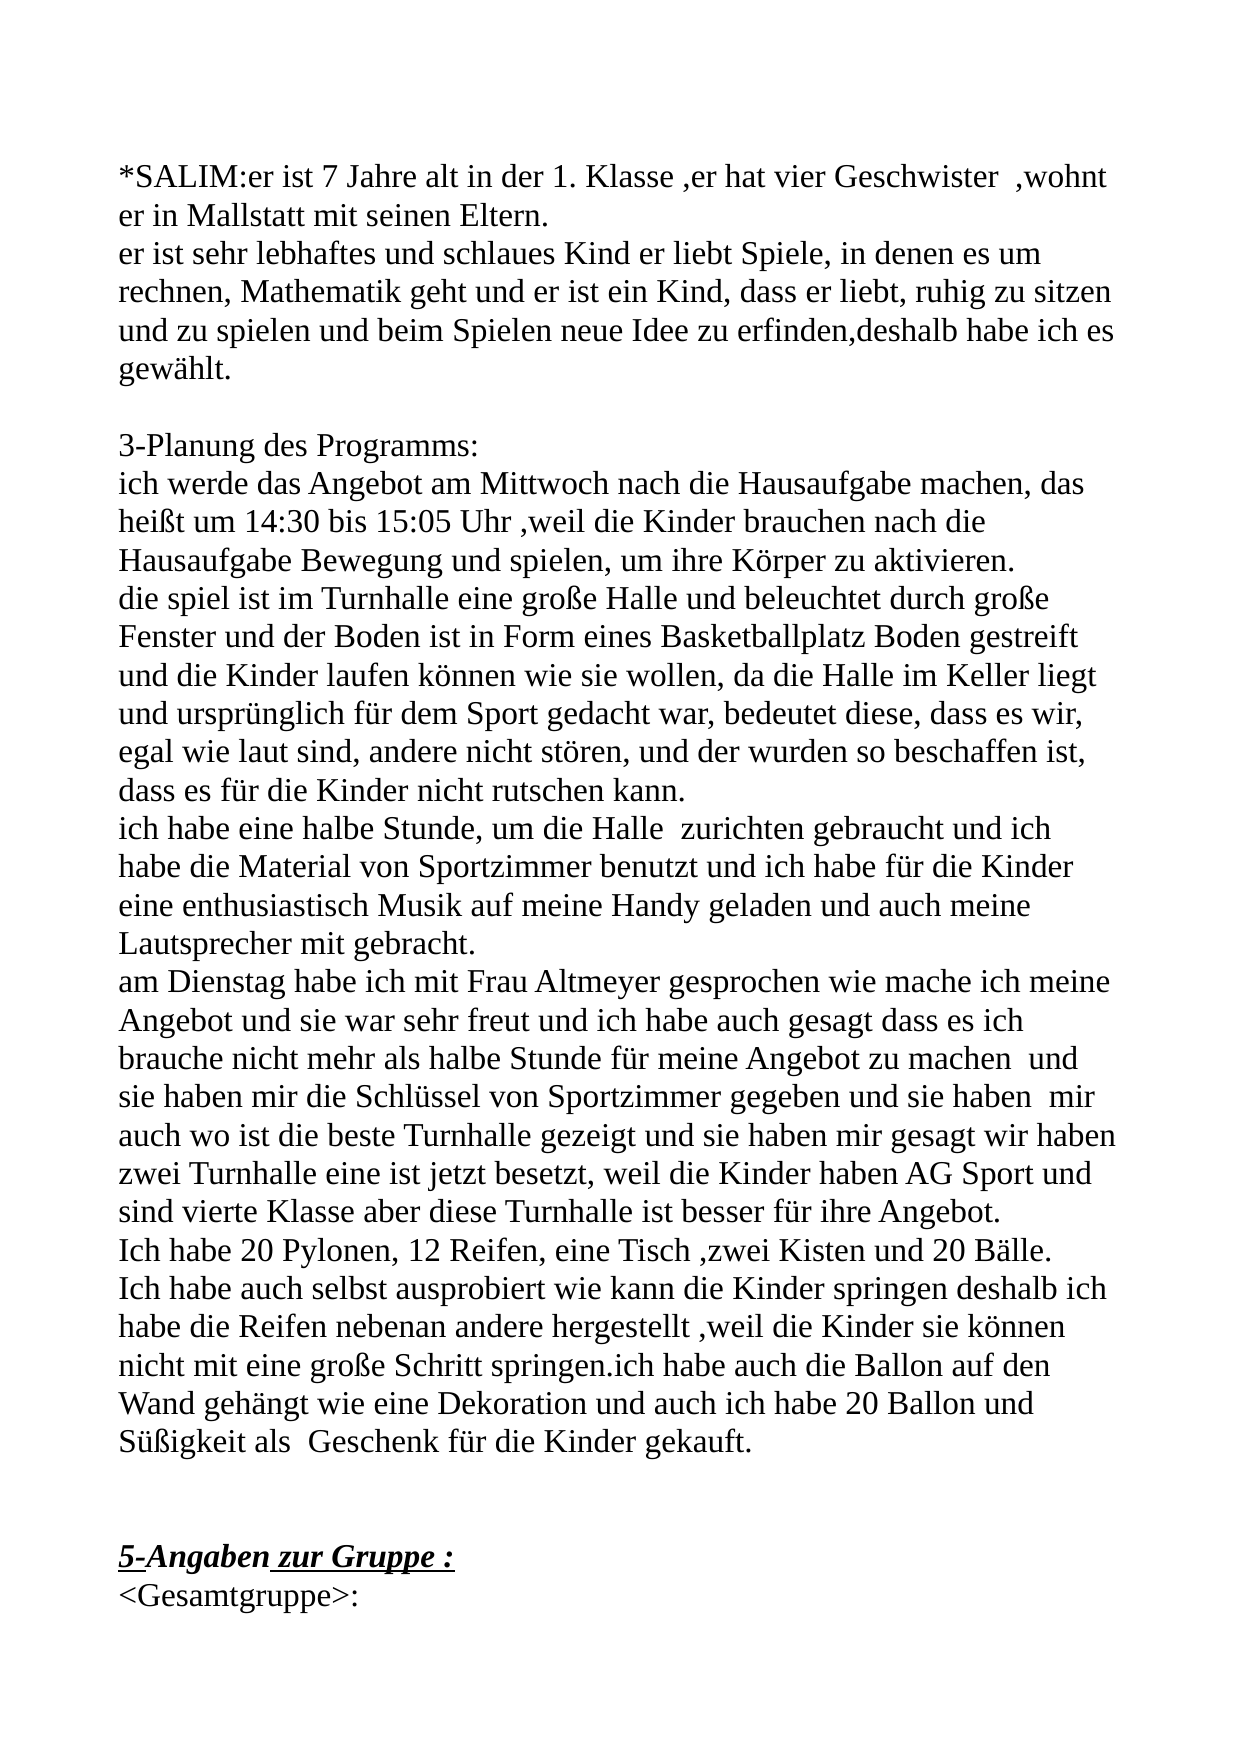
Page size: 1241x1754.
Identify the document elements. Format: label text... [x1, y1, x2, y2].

text am Dienstag habe ich mit Frau Altmeyer gesprochen wie mache ich meine Angebot und sie war sehr freut und ich habe auch gesagt dass es ich brauche nicht mehr als halbe Stunde für meine Angebot zu machen und sie haben mir die Schlüssel von Sportzimmer gegeben und sie haben mir auch wo ist die beste Turnhalle gezeigt und sie haben mir gesagt wir haben zwei Turnhalle eine ist jetzt besetzt, weil die Kinder haben AG Sport und sind vierte Klasse aber diese Turnhalle ist besser für ihre Angebot. [118, 961, 1122, 1230]
text die spiel ist im Turnhalle eine große Halle und beleuchtet durch große Fenster und der Boden ist in Form eines Basketballplatz Boden gestreift und die Kinder laufen können wie sie wollen, da die Halle im Keller liegt und ursprünglich für dem Sport gedacht war, bedeutet diese, dass es wir, egal wie laut sind, andere nicht stören, und der wurden so beschaffen ist, dass es für die Kinder nicht rutschen kann. [118, 578, 1122, 808]
text ich werde das Angebot am Mittwoch nach die Hausaufgabe machen, das heißt um 14:30 bis 15:05 Uhr ,weil die Kinder brauchen nach die Hausaufgabe Bewegung und spielen, um ihre Körper zu aktivieren. [118, 463, 1122, 578]
text ich habe eine halbe Stunde, um die Halle zurichten gebraucht und ich habe die Material von Sportzimmer benutzt und ich habe für die Kinder eine enthusiastisch Musik auf meine Handy geladen und auch meine Lautsprecher mit gebracht. [118, 808, 1122, 961]
text *SALIM:er ist 7 Jahre alt in der 1. Klasse ,er hat vier Geschwister ,wohnt er in Mallstatt mit seinen Eltern. [118, 156, 1122, 233]
text 3-Planung des Programms: [118, 425, 1122, 463]
text er ist sehr lebhaftes und schlaues Kind er liebt Spiele, in denen es um rechnen, Mathematik geht und er ist ein Kind, dass er liebt, ruhig zu sitzen und zu spielen und beim Spielen neue Idee zu erfinden,deshalb habe ich es gewählt. [118, 233, 1122, 386]
text Ich habe auch selbst ausprobiert wie kann die Kinder springen deshalb ich habe die Reifen nebenan andere hergestellt ,weil die Kinder sie können nicht mit eine große Schritt springen.ich habe auch die Ballon auf den Wand gehängt wie eine Dekoration und auch ich habe 20 Ballon und Süßigkeit als Geschenk für die Kinder gekauft. [118, 1268, 1122, 1460]
text <Gesamtgruppe>: [118, 1575, 1122, 1613]
text Ich habe 20 Pylonen, 12 Reifen, eine Tisch ,zwei Kisten und 20 Bälle. [118, 1230, 1122, 1268]
text 5-Angaben zur Gruppe : [118, 1536, 1122, 1575]
